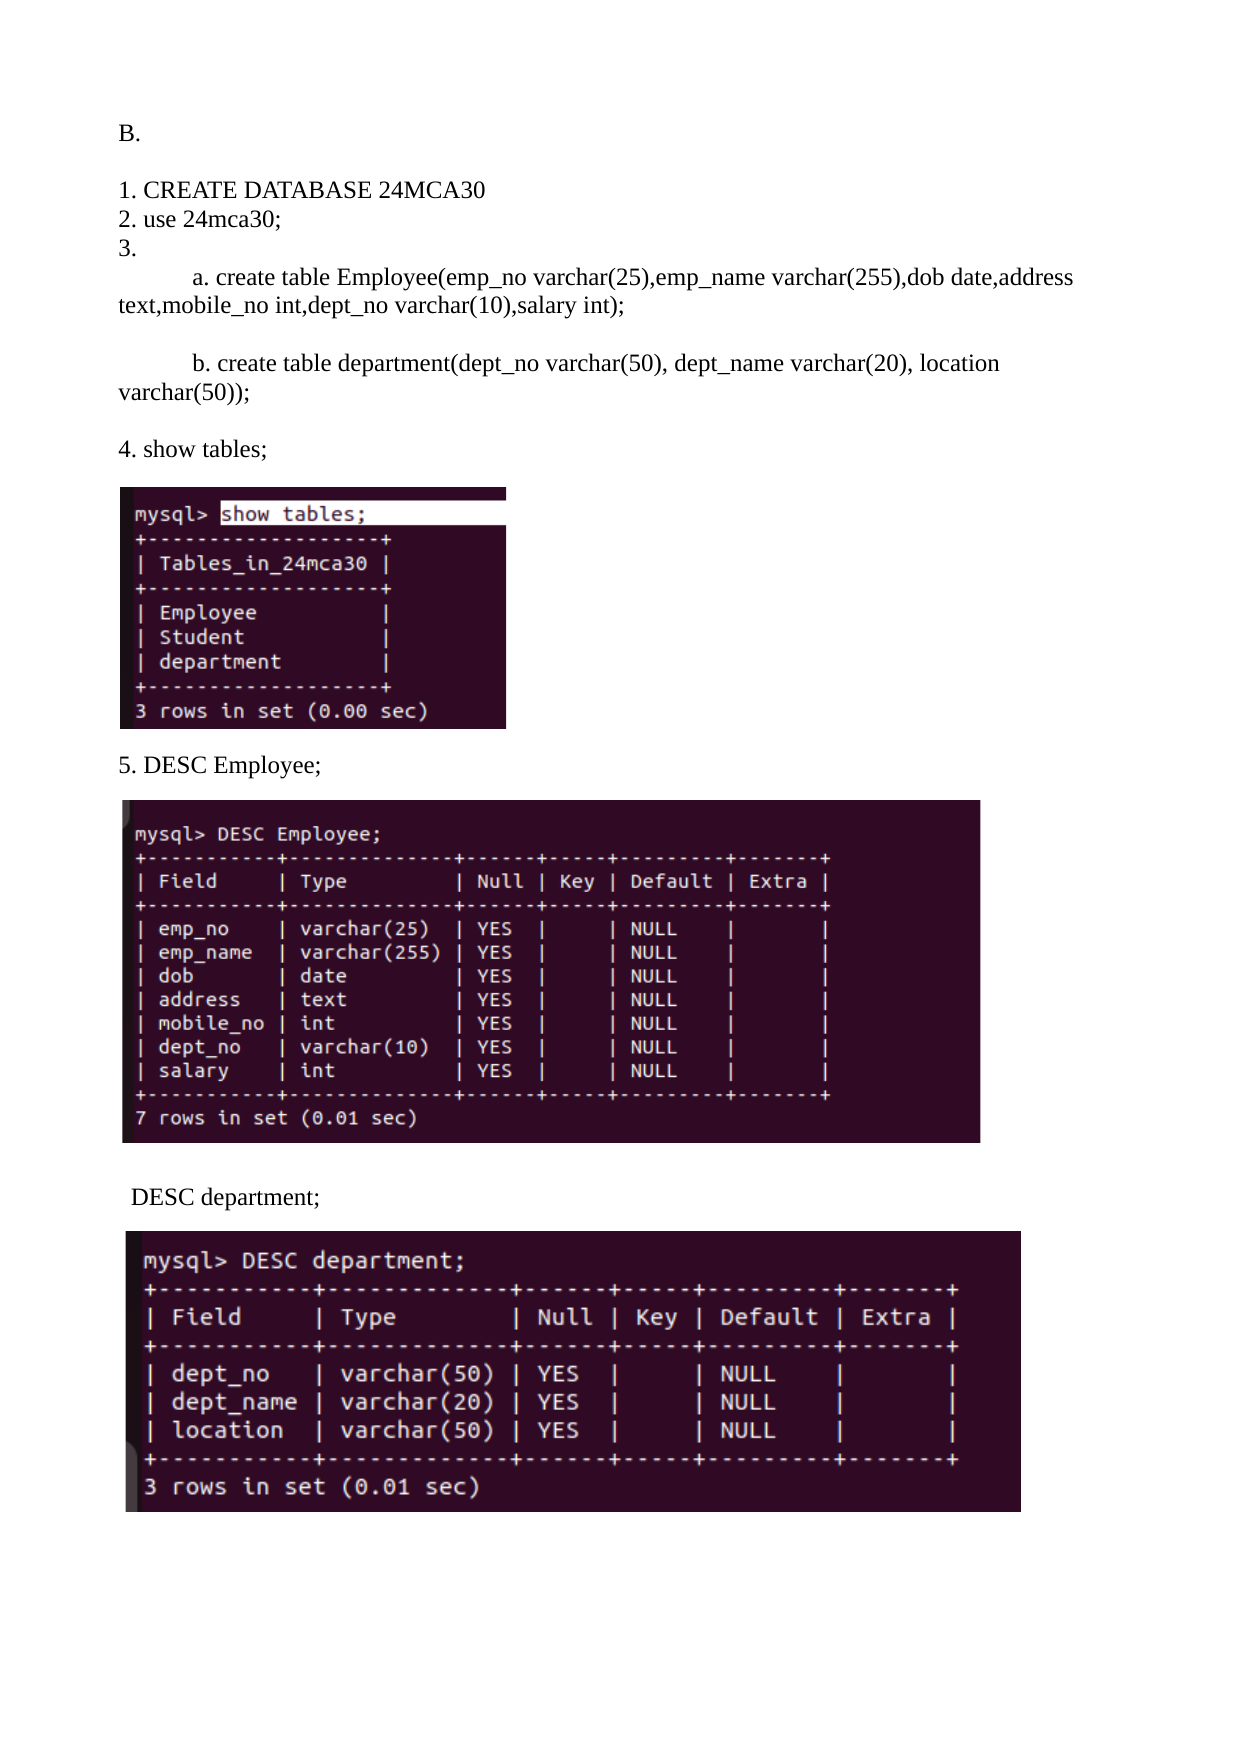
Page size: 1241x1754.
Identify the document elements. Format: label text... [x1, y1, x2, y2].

picture [120, 487, 507, 729]
text B. [118, 118, 1122, 147]
text 4. show tables; [118, 434, 1122, 463]
text b. create table department(dept_no varchar(50), dept_name varchar(20), location varchar(50)); [118, 348, 1122, 406]
picture [125, 1231, 1021, 1512]
text 3. [118, 233, 1122, 262]
text a. create table Employee(emp_no varchar(25),emp_name varchar(255),dob date,address text,mobile_no int,dept_no varchar(10),salary int); [118, 262, 1122, 319]
picture [122, 800, 981, 1143]
text DESC department; [118, 1182, 1122, 1211]
text 1. CREATE DATABASE 24MCA30 [118, 176, 1122, 204]
text 2. use 24mca30; [118, 204, 1122, 233]
text 5. DESC Employee; [118, 751, 1122, 779]
